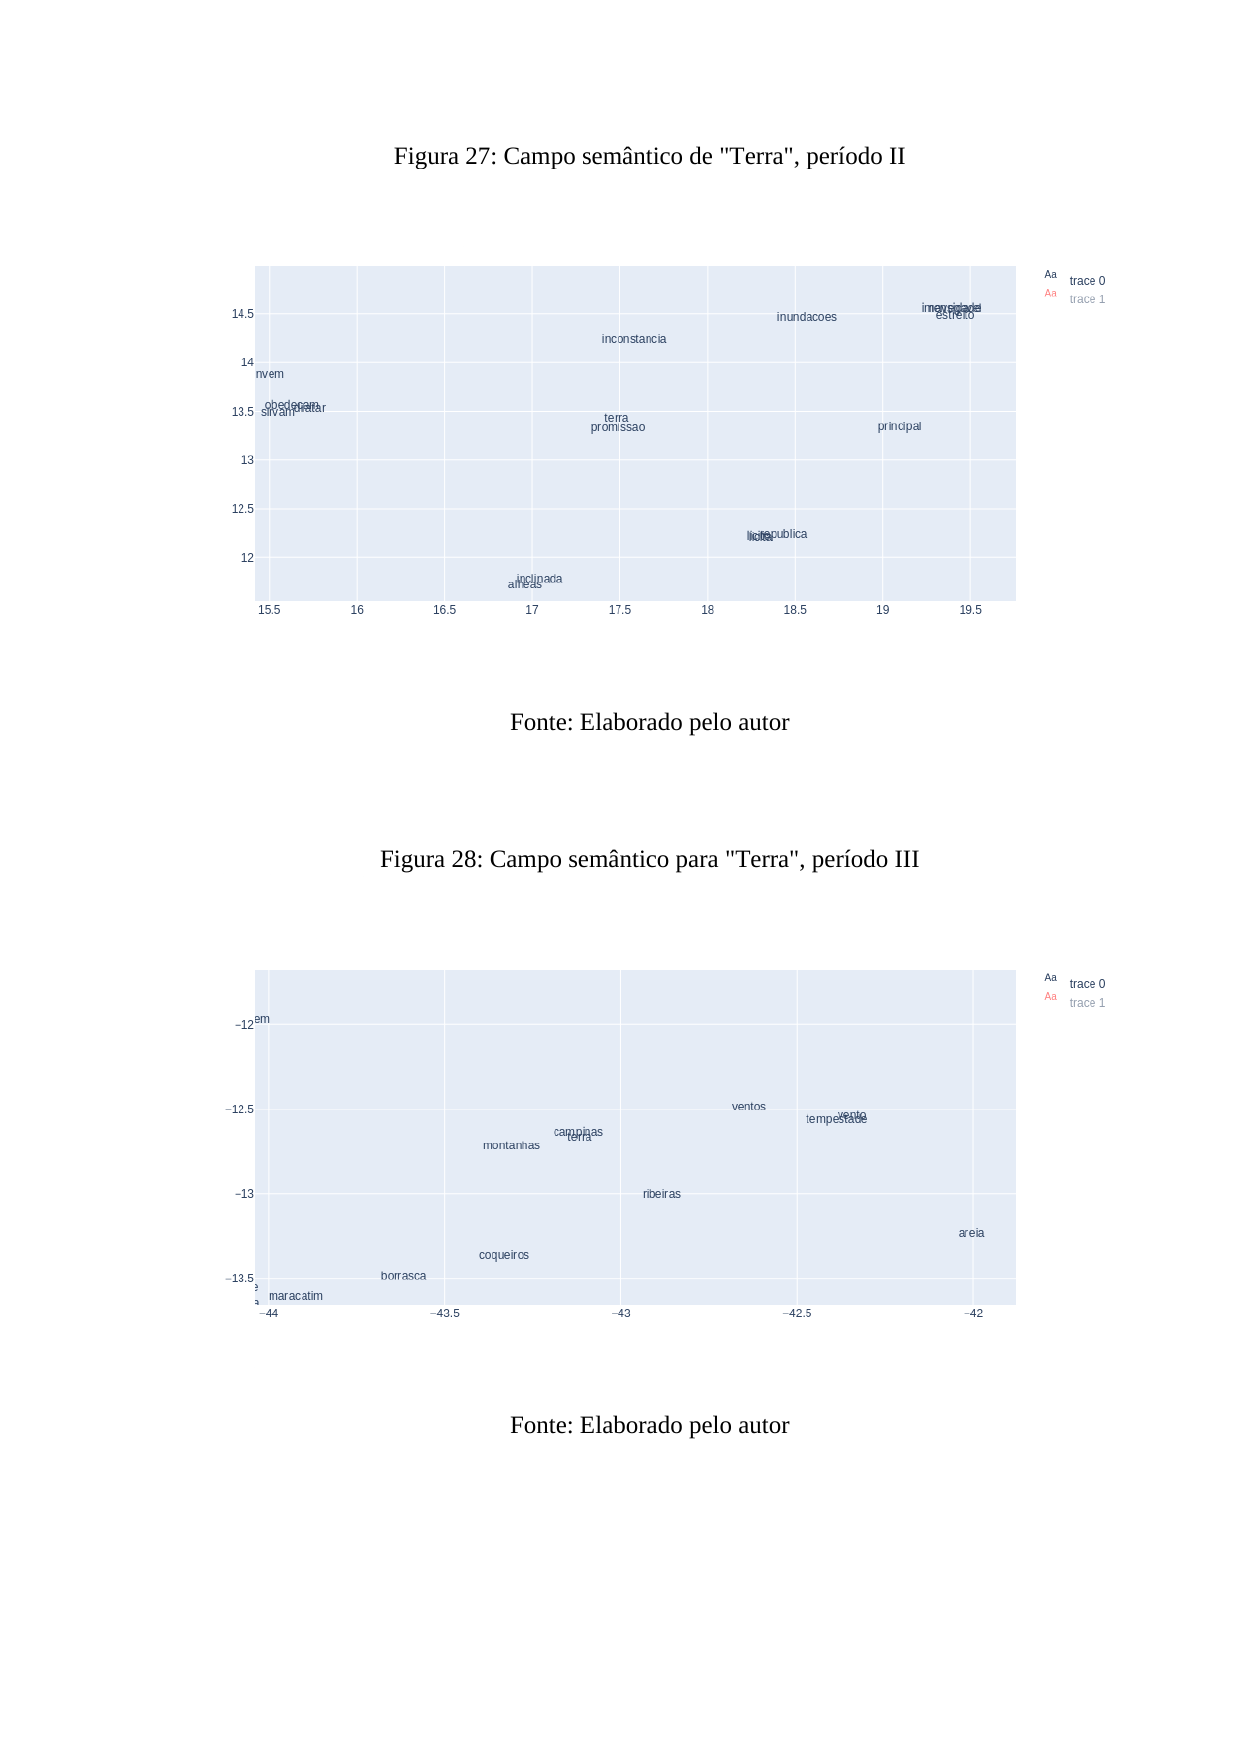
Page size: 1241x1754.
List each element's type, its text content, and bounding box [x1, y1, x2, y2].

text Figura 28: Campo semântico para "Terra", período III [177, 844, 1122, 873]
text Figura 27: Campo semântico de "Terra", período II [177, 141, 1122, 169]
picture [177, 169, 1123, 678]
text Fonte: Elaborado pelo autor [177, 1382, 1122, 1439]
picture [177, 873, 1123, 1382]
text Fonte: Elaborado pelo autor [177, 678, 1122, 735]
